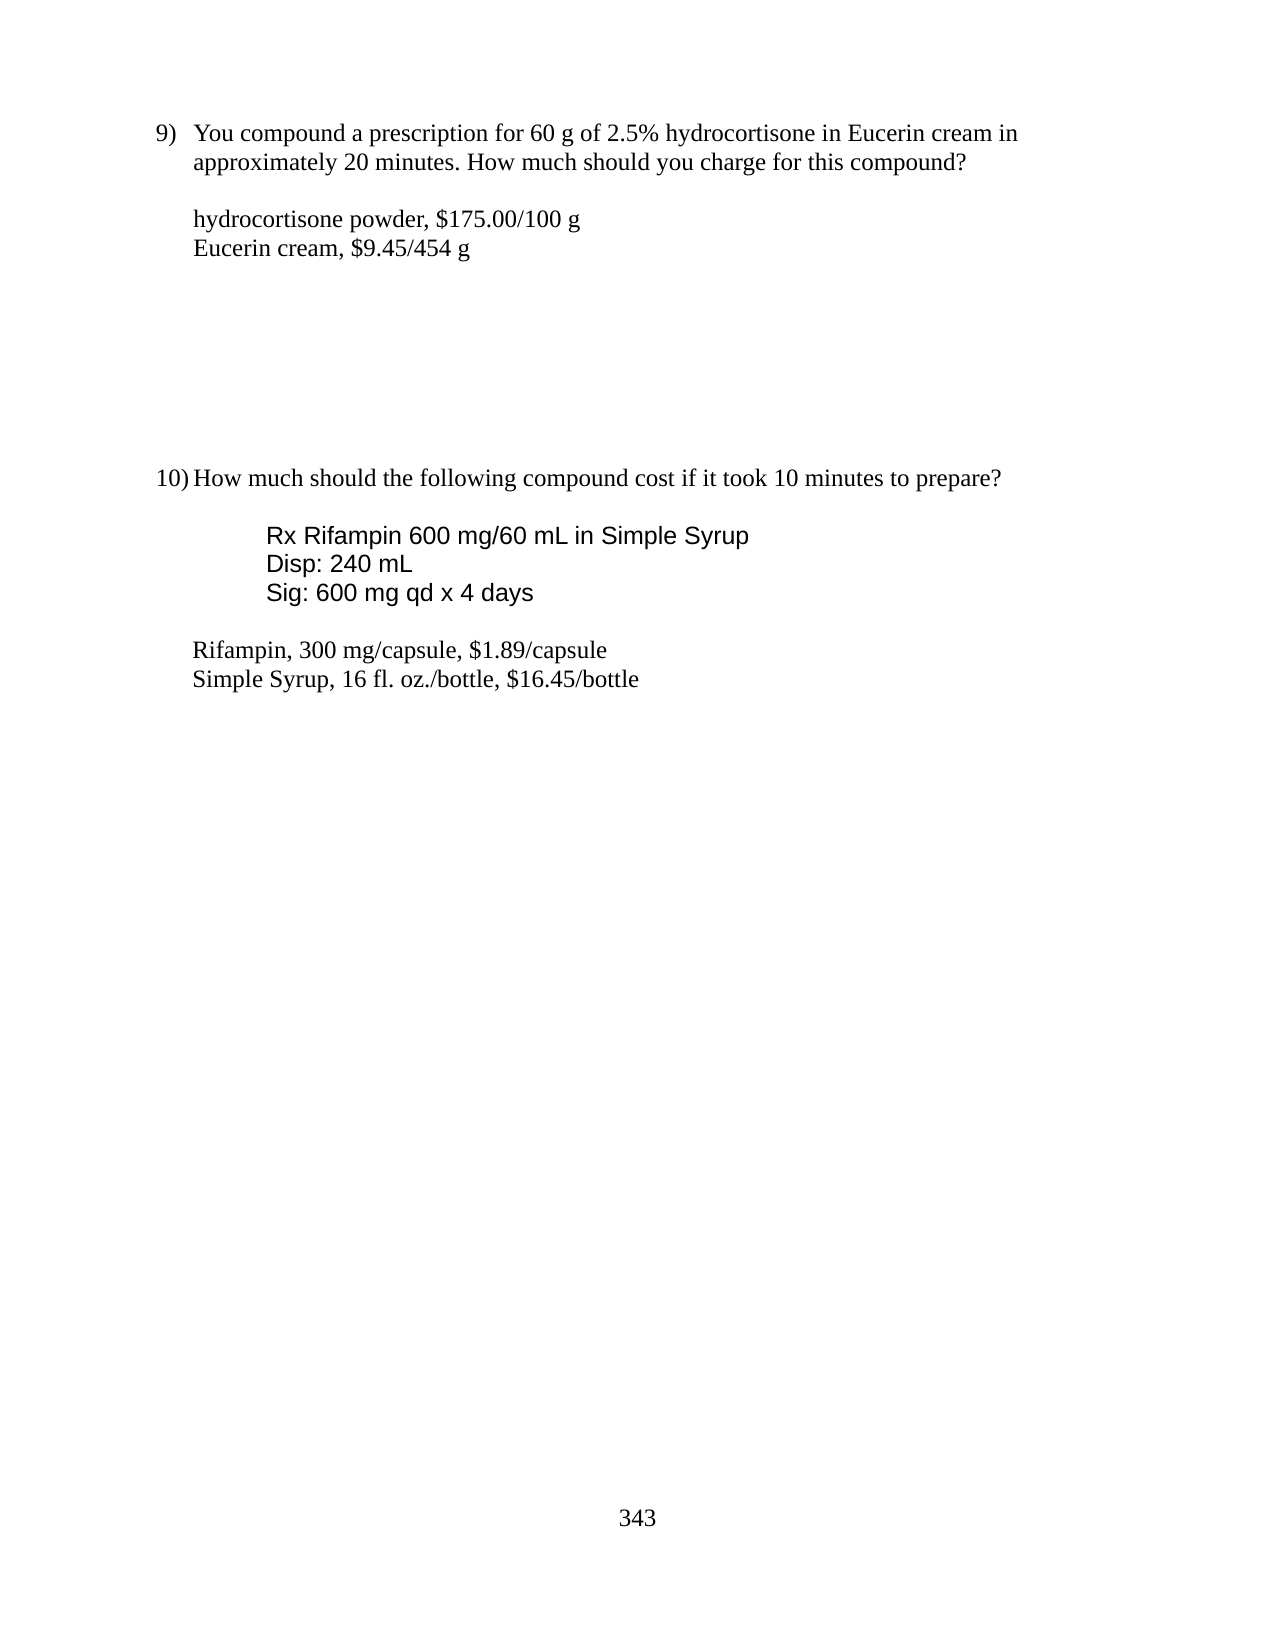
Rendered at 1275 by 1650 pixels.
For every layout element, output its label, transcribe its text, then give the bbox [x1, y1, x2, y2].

list How much should the following compound cost if it took 10 minutes to prepare? [156, 463, 1157, 492]
text Rifampin, 300 mg/capsule, $1.89/capsule [192, 636, 1157, 664]
list hydrocortisone powder, $175.00/100 g [156, 204, 1157, 233]
text Sig: 600 mg qd x 4 days [266, 578, 1157, 607]
list You compound a prescription for 60 g of 2.5% hydrocortisone in Eucerin cream in approximately 20 minutes. How much should you charge for this compound? [156, 118, 1157, 176]
text Disp: 240 mL [266, 549, 1157, 578]
text Rx Rifampin 600 mg/60 mL in Simple Syrup [266, 521, 1157, 549]
list Eucerin cream, $9.45/454 g [156, 233, 1157, 262]
text Simple Syrup, 16 fl. oz./bottle, $16.45/bottle [192, 664, 1157, 693]
